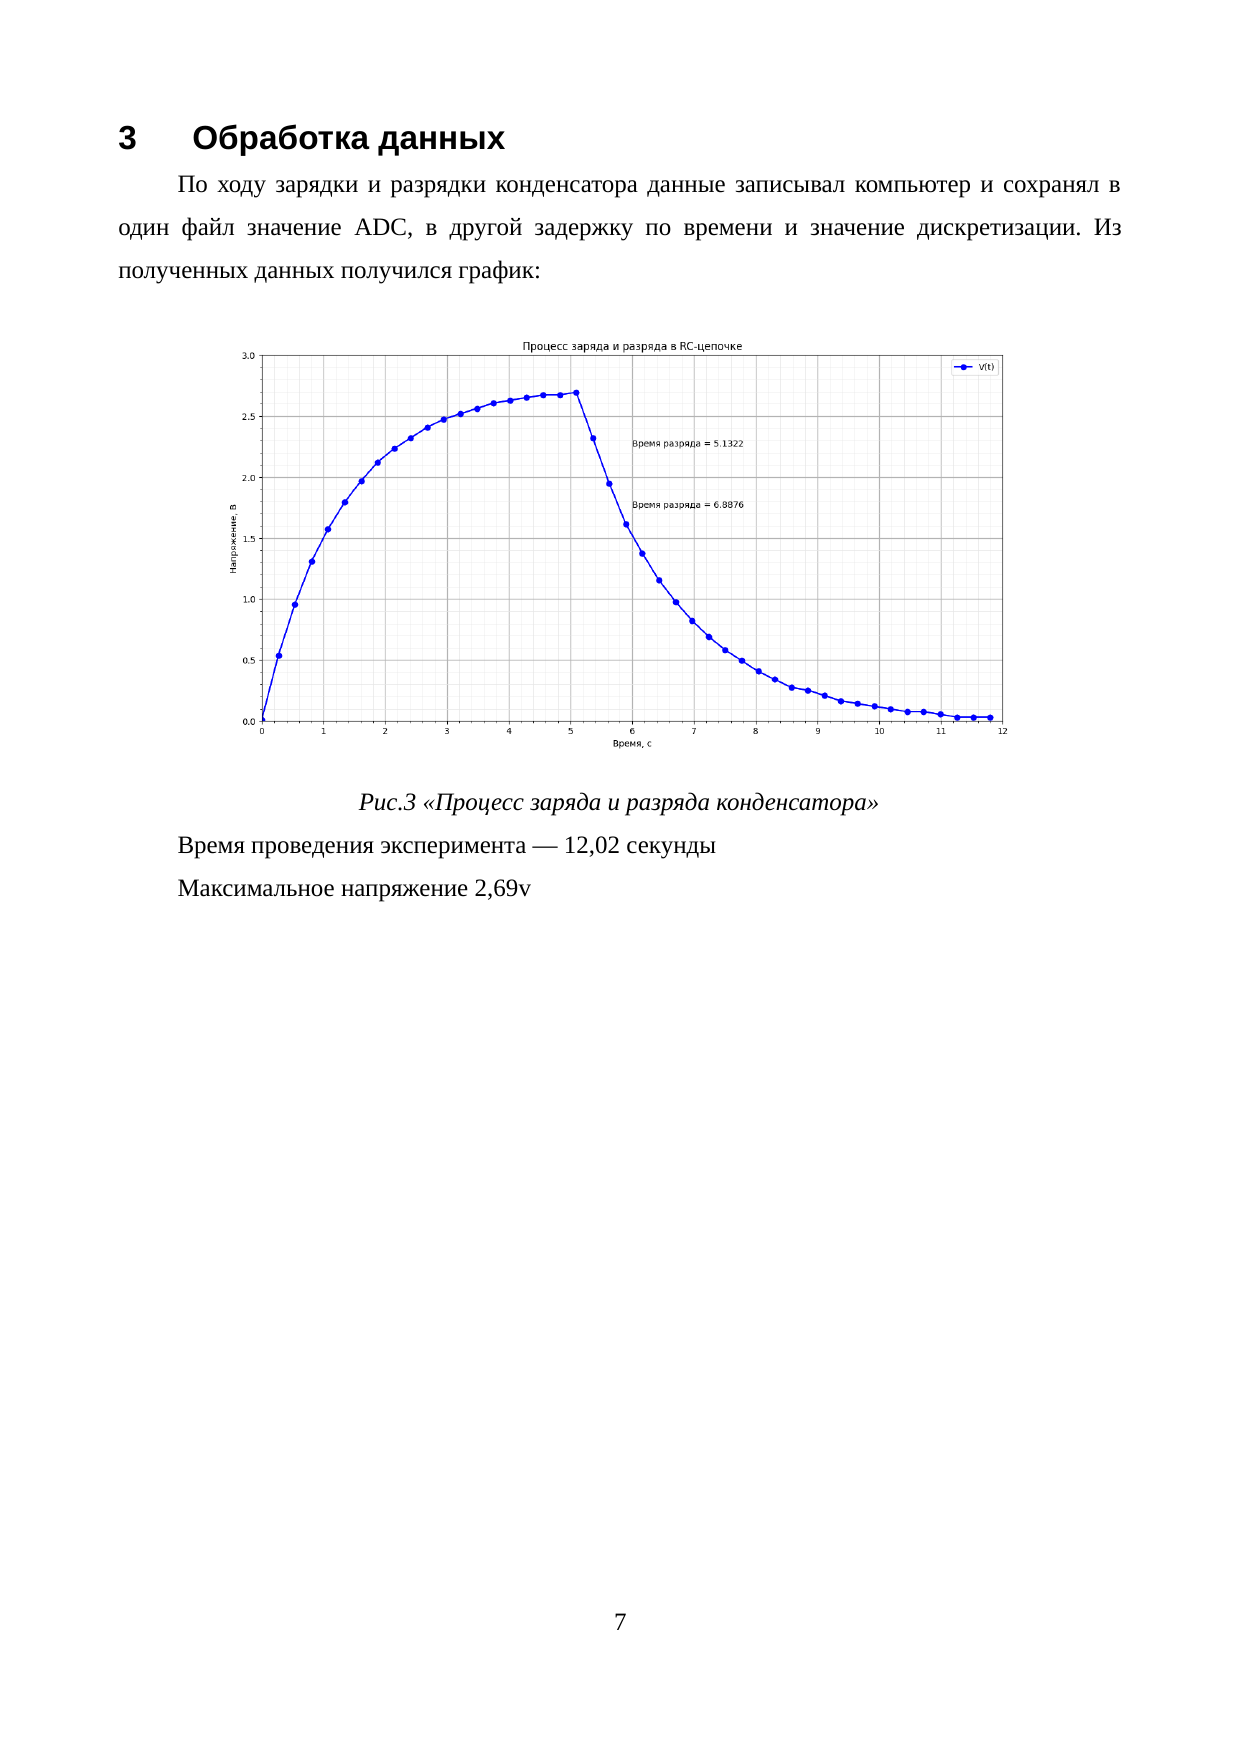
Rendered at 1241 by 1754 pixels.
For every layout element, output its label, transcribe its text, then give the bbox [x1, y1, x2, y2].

text По ходу зарядки и разрядки конденсатора данные записывал компьютер и сохранял в один файл значение ADC, в другой задержку по времени и значение дискретизации. Из полученных данных получился график: [118, 169, 1122, 284]
text Рис.3 «Процесс заряда и разряда конденсатора» [118, 298, 1122, 815]
picture [142, 298, 1098, 773]
text Максимальное напряжение 2,69v [118, 873, 1122, 902]
subtitle Обработка данных [118, 118, 1122, 157]
text Время проведения эксперимента — 12,02 секунды [118, 830, 1122, 858]
